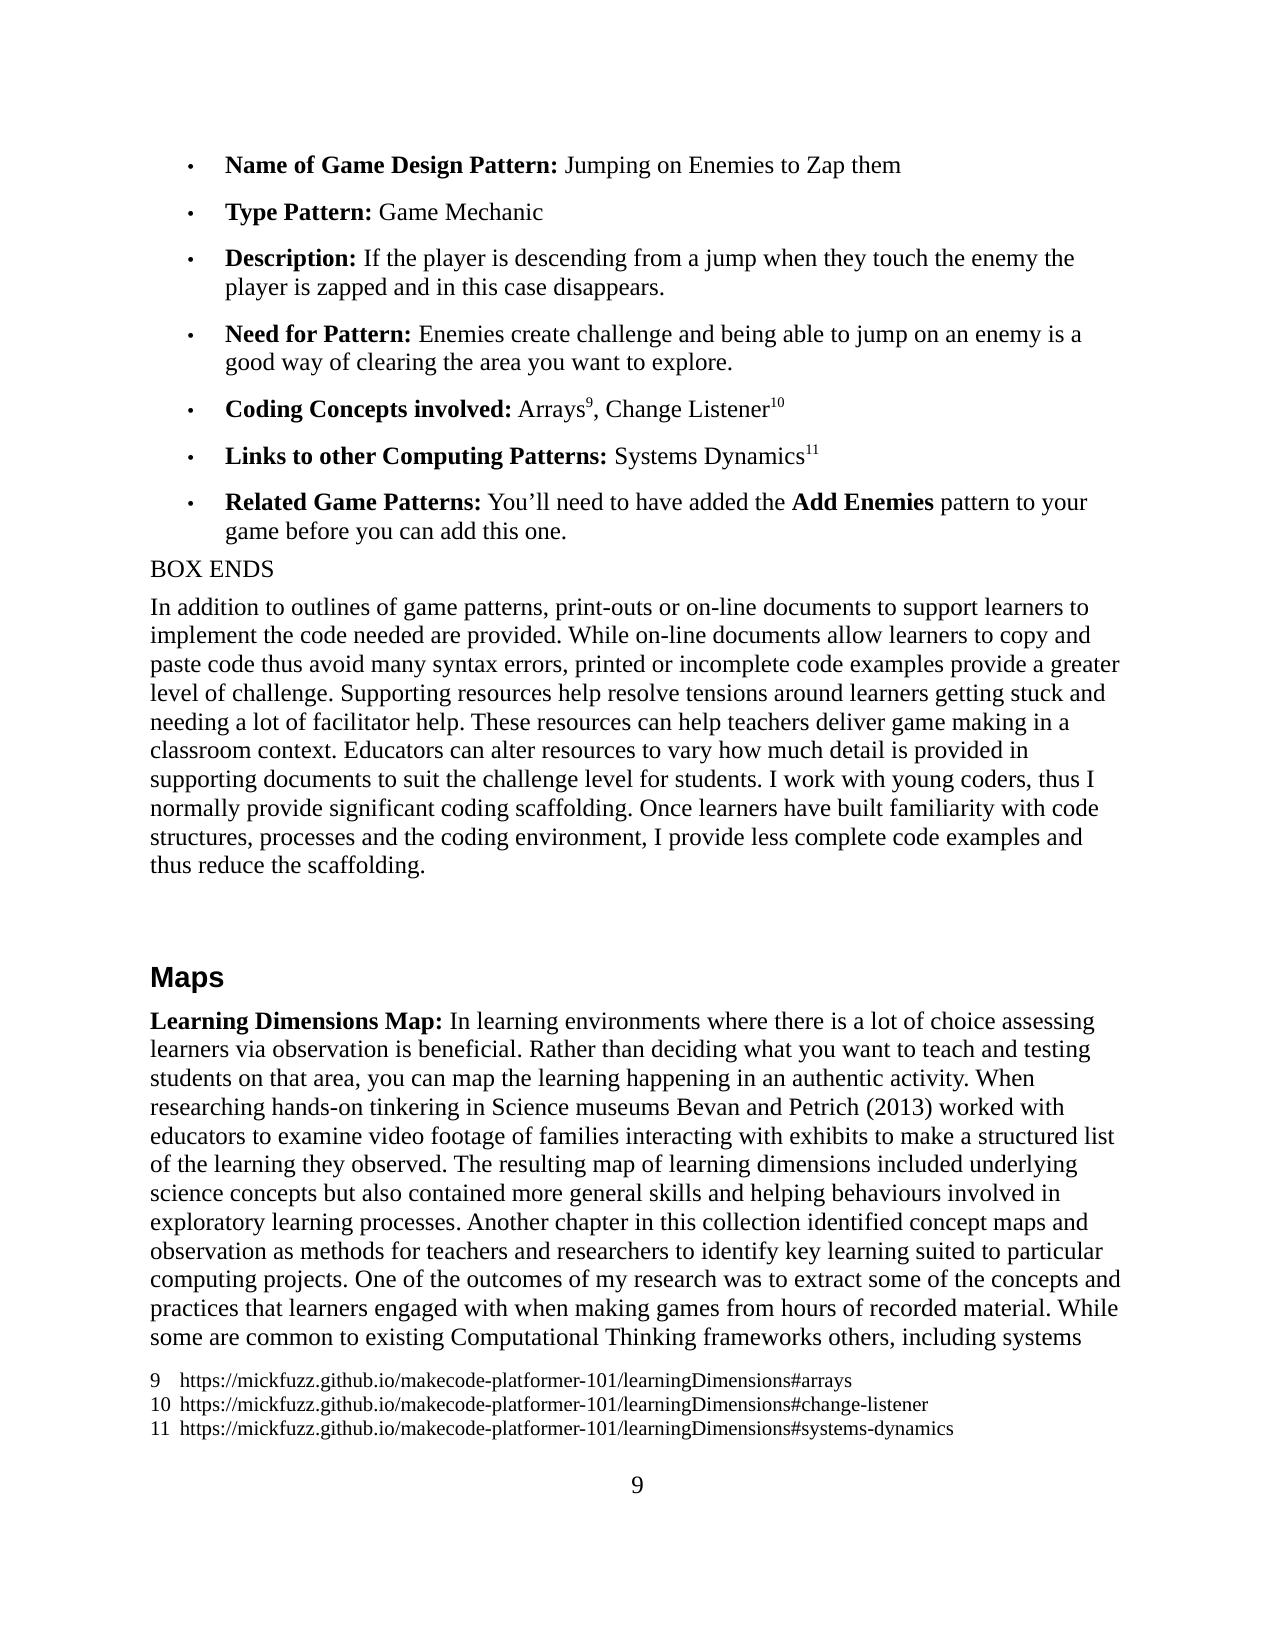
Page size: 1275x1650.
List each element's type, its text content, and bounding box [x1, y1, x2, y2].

list Description: If the player is descending from a jump when they touch the enemy the player is zapped and in this case disappears. [187, 243, 1125, 301]
list Type Pattern: Game Mechanic [187, 197, 1125, 225]
list Links to other Computing Patterns: Systems Dynamics [187, 441, 1125, 469]
list Related Game Patterns: You’ll need to have added the Add Enemies pattern to your game before you can add this one. [187, 487, 1125, 545]
list Coding Concepts involved: Arrays, Change Listener [187, 394, 1125, 423]
subtitle Maps [150, 960, 1125, 993]
text In addition to outlines of game patterns, print-outs or on-line documents to support learners to implement the code needed are provided. While on-line documents allow learners to copy and paste code thus avoid many syntax errors, printed or incomplete code examples provide a greater level of challenge. Supporting resources help resolve tensions around learners getting stuck and needing a lot of facilitator help. These resources can help teachers deliver game making in a classroom context. Educators can alter resources to vary how much detail is provided in supporting documents to suit the challenge level for students. I work with young coders, thus I normally provide significant coding scaffolding. Once learners have built familiarity with code structures, processes and the coding environment, I provide less complete code examples and thus reduce the scaffolding. [150, 592, 1125, 879]
list https://mickfuzz.github.io/makecode-platformer-101/learningDimensions#change-listener [150, 1392, 1125, 1416]
text BOX ENDS [150, 554, 1125, 583]
list https://mickfuzz.github.io/makecode-platformer-101/learningDimensions#systems-dynamics [150, 1416, 1125, 1440]
list https://mickfuzz.github.io/makecode-platformer-101/learningDimensions#arrays [150, 1368, 1125, 1392]
text Learning Dimensions Map: In learning environments where there is a lot of choice assessing learners via observation is beneficial. Rather than deciding what you want to teach and testing students on that area, you can map the learning happening in an authentic activity. When researching hands-on tinkering in Science museums Bevan and Petrich (2013) worked with educators to examine video footage of families interacting with exhibits to make a structured list of the learning they observed. The resulting map of learning dimensions included underlying science concepts but also contained more general skills and helping behaviours involved in exploratory learning processes. Another chapter in this collection identified concept maps and observation as methods for teachers and researchers to identify key learning suited to particular computing projects. One of the outcomes of my research was to extract some of the concepts and practices that learners engaged with when making games from hours of recorded material. While some are common to existing Computational Thinking frameworks others, including systems [150, 1006, 1125, 1351]
list Need for Pattern: Enemies create challenge and being able to jump on an enemy is a good way of clearing the area you want to explore. [187, 319, 1125, 376]
list Name of Game Design Pattern: Jumping on Enemies to Zap them [187, 150, 1125, 179]
